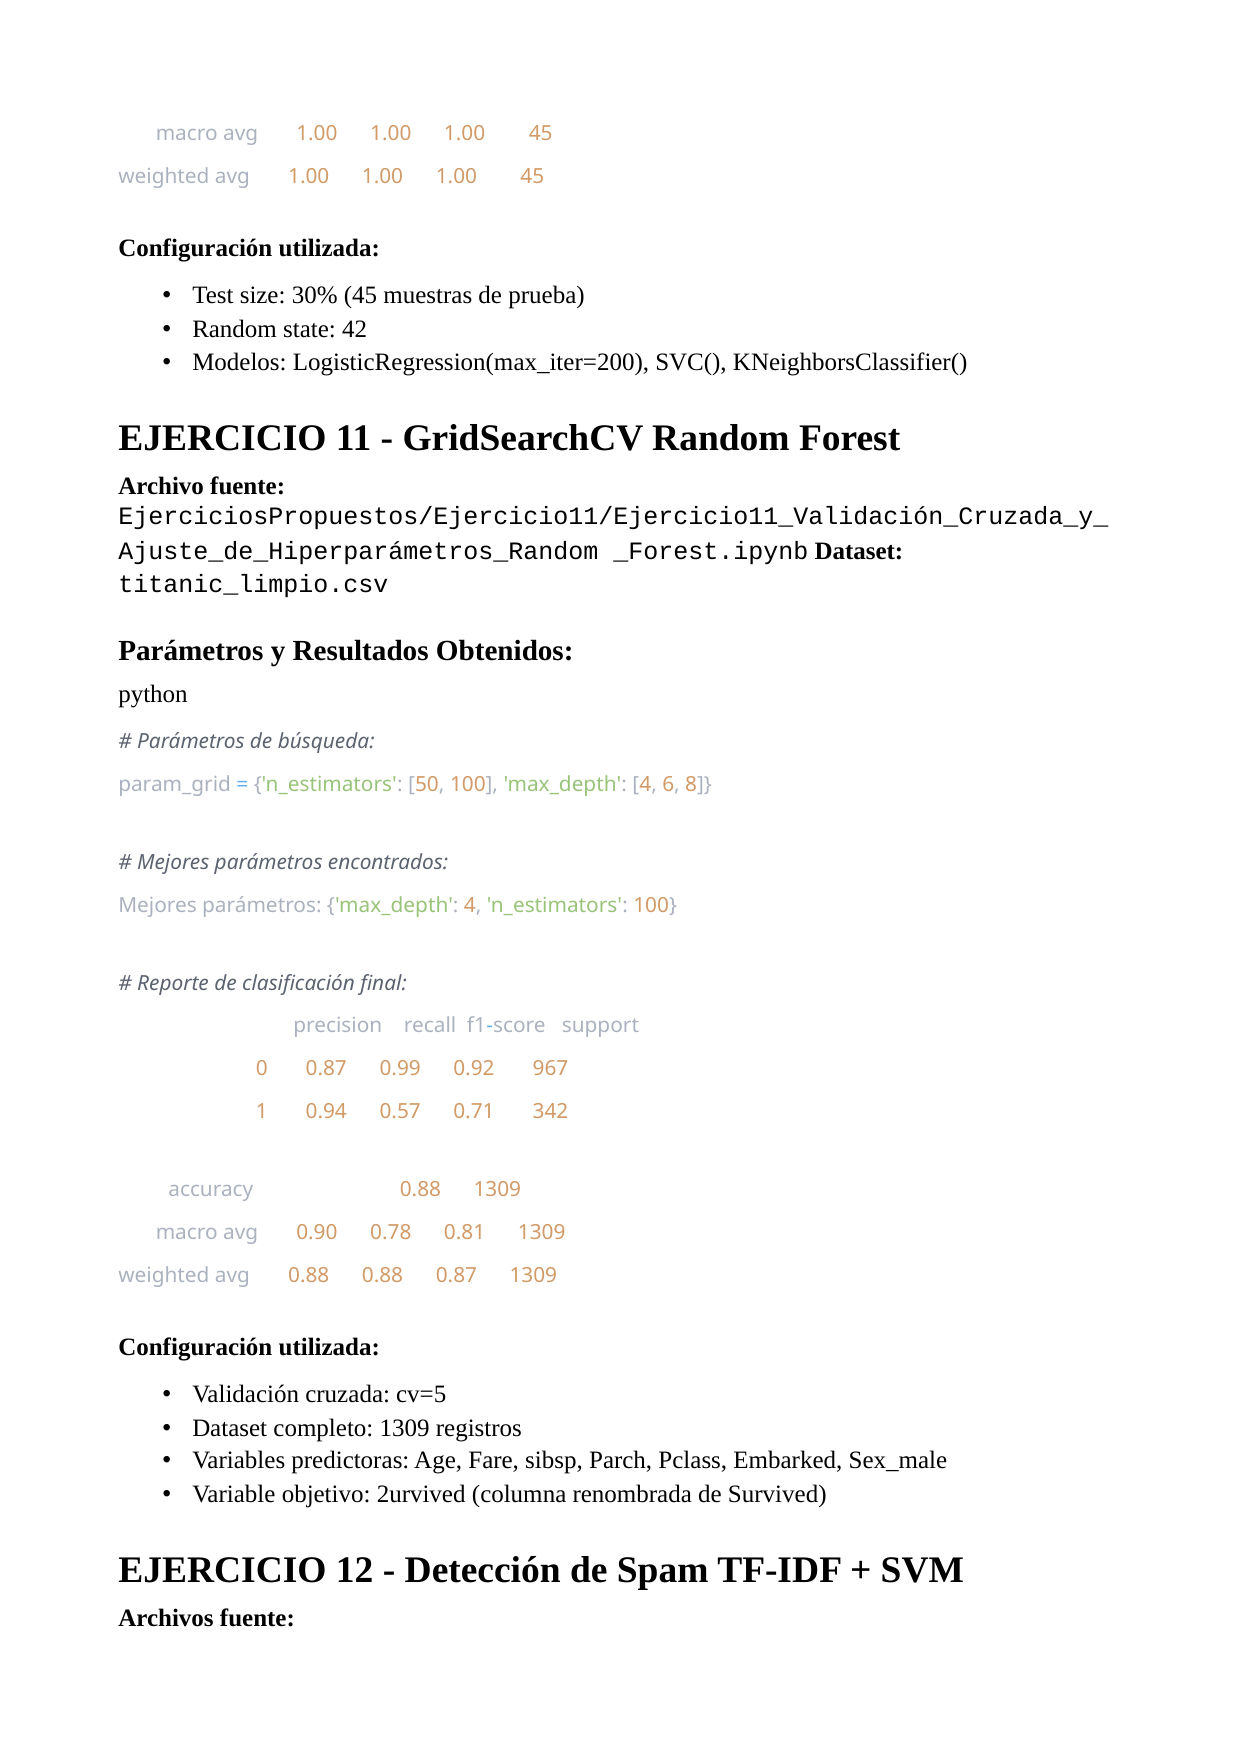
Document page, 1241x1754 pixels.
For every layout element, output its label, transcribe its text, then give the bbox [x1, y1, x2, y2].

text Mejores parámetros: {'max_depth': 4, 'n_estimators': 100} [118, 890, 1122, 918]
text Archivos fuente: [118, 1603, 1122, 1631]
subtitle Parámetros y Resultados Obtenidos: [118, 633, 1122, 666]
text # Mejores parámetros encontrados: [118, 847, 1122, 876]
list Dataset completo: 1309 registros [162, 1413, 1122, 1441]
subtitle EJERCICIO 11 - GridSearchCV Random Forest [118, 415, 1122, 458]
text 0 0.87 0.99 0.92 967 [118, 1053, 1122, 1082]
text weighted avg 0.88 0.88 0.87 1309 [118, 1260, 1122, 1288]
text python [118, 679, 1122, 708]
text 1 0.94 0.57 0.71 342 [118, 1096, 1122, 1124]
list Variables predictoras: Age, Fare, sibsp, Parch, Pclass, Embarked, Sex_male [162, 1446, 1122, 1474]
text # Parámetros de búsqueda: [118, 727, 1122, 755]
list Validación cruzada: cv=5 [162, 1379, 1122, 1408]
text macro avg 0.90 0.78 0.81 1309 [118, 1217, 1122, 1246]
list Test size: 30% (45 muestras de prueba) [162, 281, 1122, 309]
text accuracy 0.88 1309 [118, 1174, 1122, 1203]
text Configuración utilizada: [118, 1332, 1122, 1361]
subtitle EJERCICIO 12 - Detección de Spam TF-IDF + SVM [118, 1547, 1122, 1590]
text Configuración utilizada: [118, 233, 1122, 262]
list Random state: 42 [162, 314, 1122, 342]
text Archivo fuente: EjerciciosPropuestos/Ejercicio11/Ejercicio11_Validación_Cruzada_y_Ajuste_de_Hiperparámetros_Random _Forest.ipynb Dataset: titanic_limpio.csv [118, 471, 1122, 599]
text param_grid = {'n_estimators': [50, 100], 'max_depth': [4, 6, 8]} [118, 769, 1122, 798]
text precision recall f1-score support [118, 1010, 1122, 1039]
list Variable objetivo: 2urvived (columna renombrada de Survived) [162, 1479, 1122, 1507]
text weighted avg 1.00 1.00 1.00 45 [118, 161, 1122, 189]
text macro avg 1.00 1.00 1.00 45 [118, 118, 1122, 147]
text # Reporte de clasificación final: [118, 968, 1122, 996]
list Modelos: LogisticRegression(max_iter=200), SVC(), KNeighborsClassifier() [162, 347, 1122, 375]
